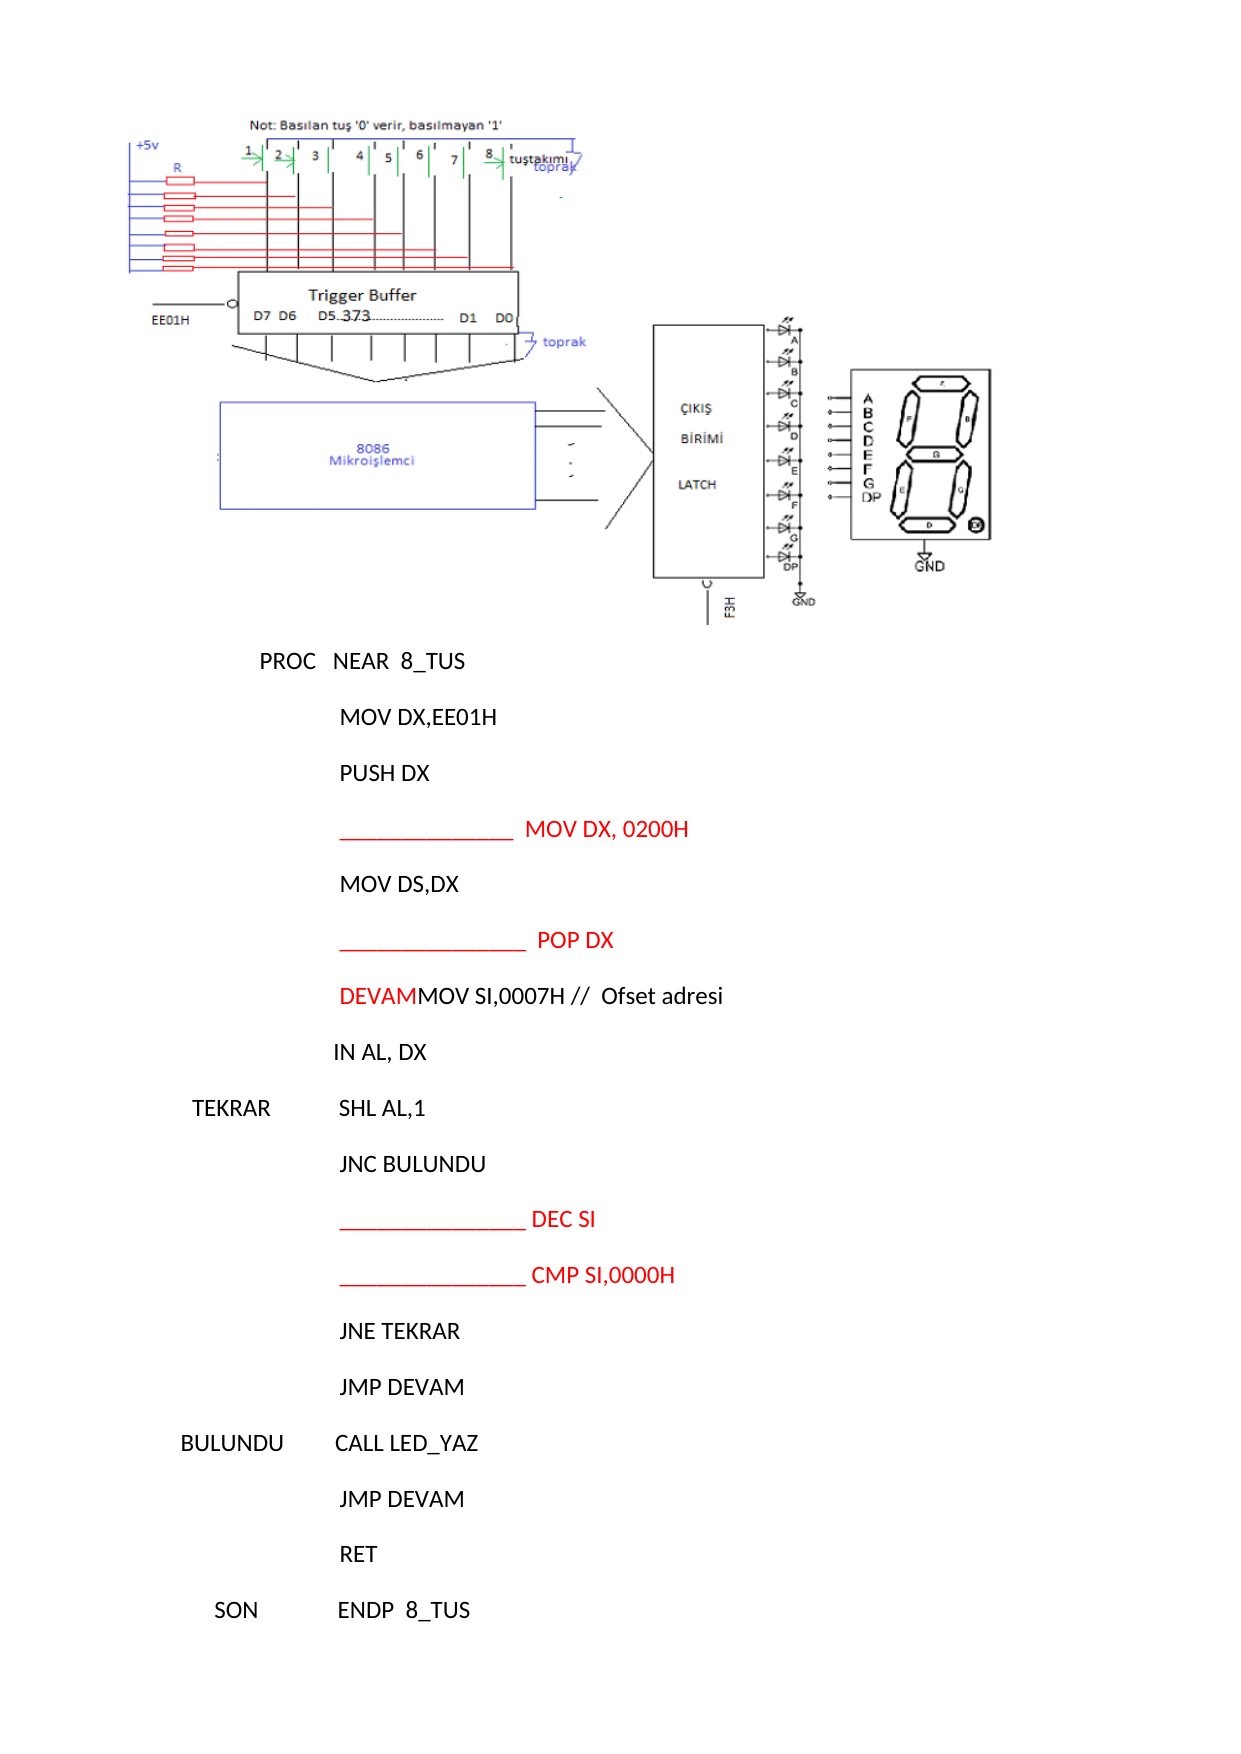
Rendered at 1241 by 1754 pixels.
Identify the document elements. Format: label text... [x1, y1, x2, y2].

text _______________ CMP SI,0000H [339, 1259, 1122, 1290]
text JMP DEVAM [339, 1371, 1122, 1402]
text MOV DS,DX [339, 868, 1122, 899]
text JNE TEKRAR [339, 1315, 1122, 1346]
text JMP DEVAM [339, 1483, 1122, 1513]
text _______________ POP DX [339, 924, 1122, 955]
text MOV DX,EE01H [339, 701, 1122, 732]
text ______________ MOV DX, 0200H [339, 813, 1122, 843]
text _______________ DEC SI [339, 1203, 1122, 1234]
text JNC BULUNDU [339, 1148, 1122, 1178]
text BULUNDU CALL LED_YAZ [118, 1427, 1122, 1457]
text PROC NEAR 8_TUS [118, 645, 1122, 676]
text IN AL, DX [118, 1036, 1122, 1067]
text TEKRAR SHL AL,1 [192, 1092, 1122, 1122]
text RET [339, 1538, 1122, 1569]
text SON ENDP 8_TUS [118, 1594, 1122, 1625]
text PUSH DX [339, 757, 1122, 787]
text DEVAMMOV SI,0007H // Ofset adresi [339, 980, 1122, 1011]
